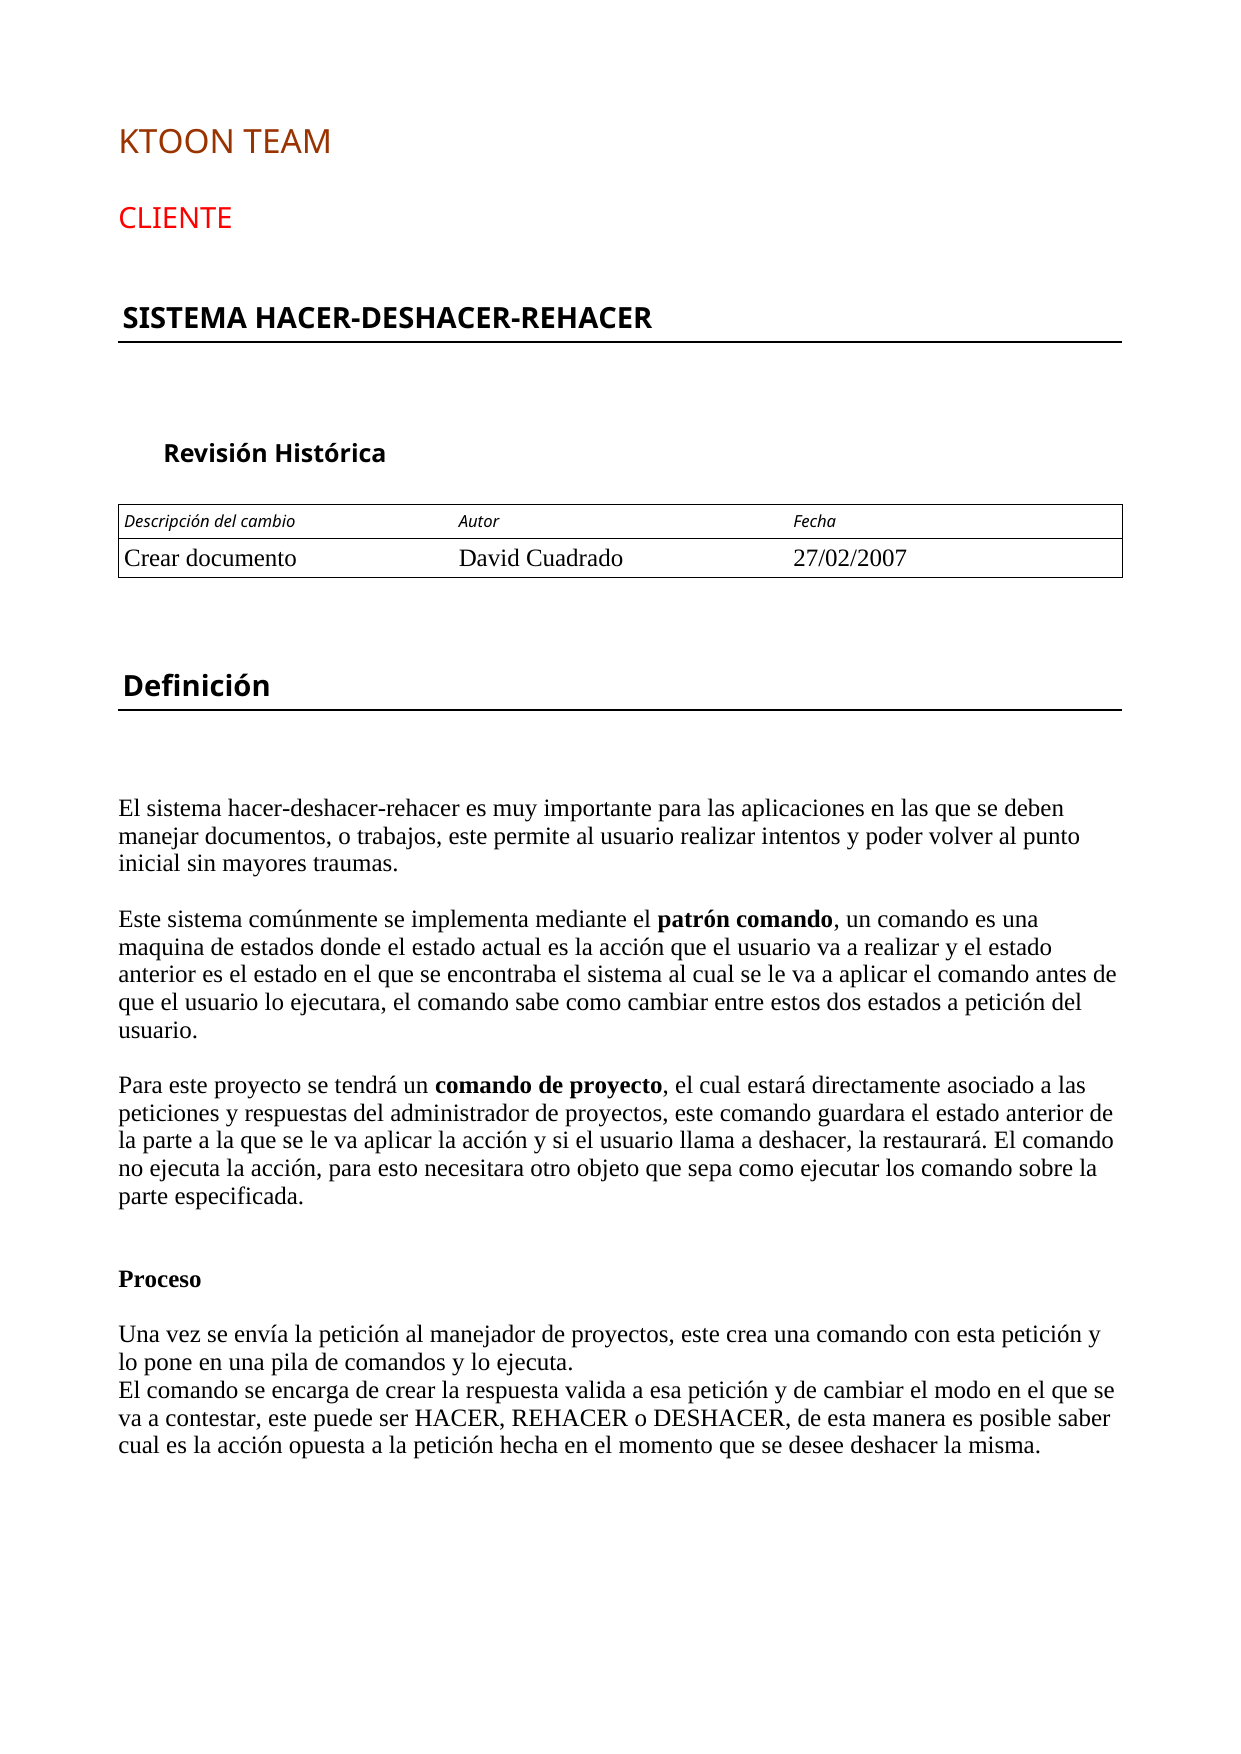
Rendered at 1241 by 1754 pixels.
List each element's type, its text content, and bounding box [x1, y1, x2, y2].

table_header Descripción del cambio [119, 505, 453, 538]
text SISTEMA HACER-DESHACER-REHACER [118, 293, 1122, 341]
table_header Fecha [787, 505, 1122, 538]
text Para este proyecto se tendrá un comando de proyecto, el cual estará directamente asociado a las peticiones y respuestas del administrador de proyectos, este comando guardara el estado anterior de la parte a la que se le va aplicar la acción y si el usuario llama a deshacer, la restaurará. El comando no ejecuta la acción, para esto necesitara otro objeto que sepa como ejecutar los comando sobre la parte especificada. [118, 1071, 1122, 1210]
text El sistema hacer-deshacer-rehacer es muy importante para las aplicaciones en las que se deben manejar documentos, o trabajos, este permite al usuario realizar intentos y poder volver al punto inicial sin mayores traumas. [118, 794, 1122, 877]
text CLIENTE [118, 198, 1122, 237]
text El comando se encarga de crear la respuesta valida a esa petición y de cambiar el modo en el que se va a contestar, este puede ser HACER, REHACER o DESHACER, de esta manera es posible saber cual es la acción opuesta a la petición hecha en el momento que se desee deshacer la misma. [118, 1376, 1122, 1459]
subtitle Revisión Histórica [118, 436, 1122, 470]
text KTOON TEAM [118, 118, 1122, 163]
table_cell David Cuadrado [453, 539, 787, 577]
text Proceso [118, 1265, 1122, 1293]
table_cell Crear documento [119, 539, 453, 577]
table_cell 27/02/2007 [787, 539, 1122, 577]
table_header Autor [453, 505, 787, 538]
text Este sistema comúnmente se implementa mediante el patrón comando, un comando es una maquina de estados donde el estado actual es la acción que el usuario va a realizar y el estado anterior es el estado en el que se encontraba el sistema al cual se le va a aplicar el comando antes de que el usuario lo ejecutara, el comando sabe como cambiar entre estos dos estados a petición del usuario. [118, 905, 1122, 1043]
text Una vez se envía la petición al manejador de proyectos, este crea una comando con esta petición y lo pone en una pila de comandos y lo ejecuta. [118, 1321, 1122, 1376]
text Definición [118, 660, 1122, 709]
